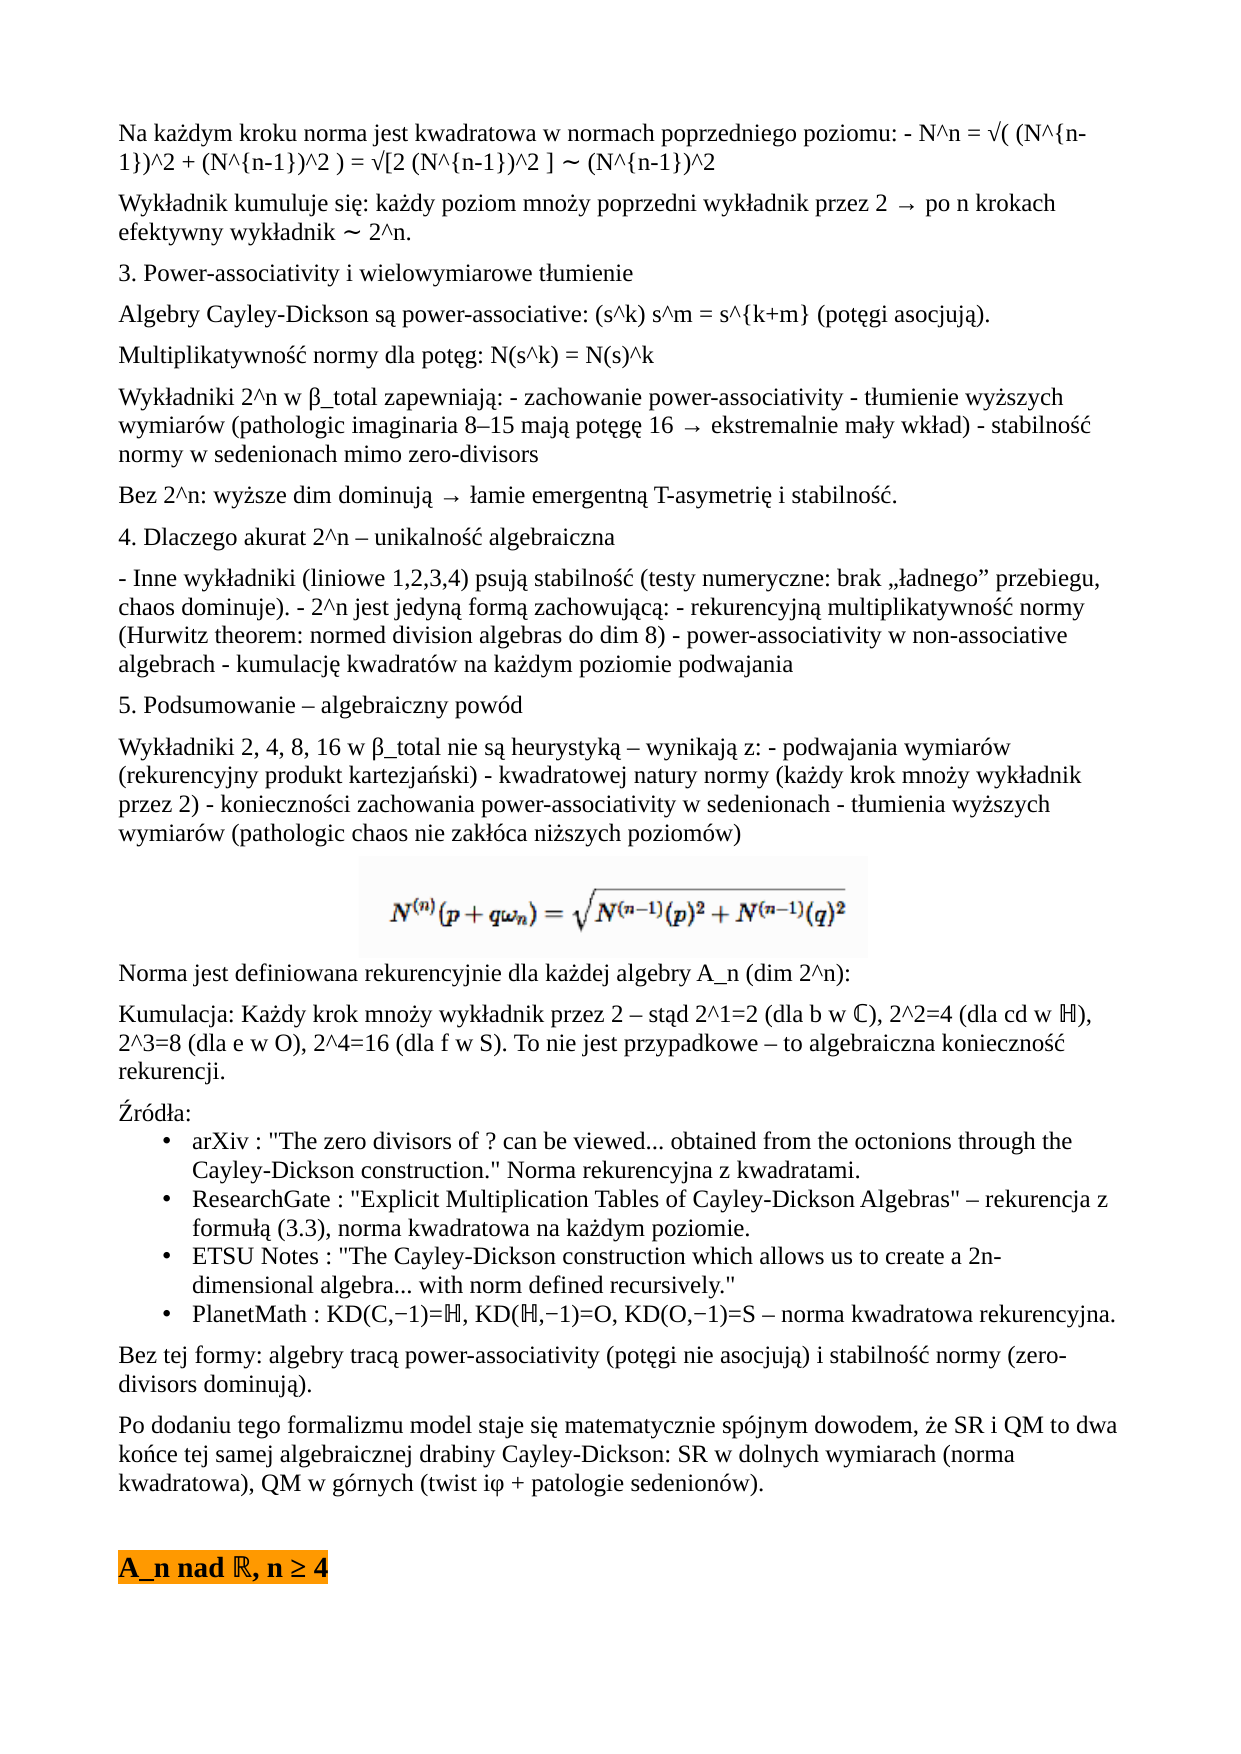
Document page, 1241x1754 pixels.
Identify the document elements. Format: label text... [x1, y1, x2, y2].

text Kumulacja: Każdy krok mnoży wykładnik przez 2 – stąd 2^1=2 (dla b w ℂ), 2^2=4 (dla cd w ℍ), 2^3=8 (dla e w O), 2^4=16 (dla f w S). To nie jest przypadkowe – to algebraiczna konieczność rekurencji. [118, 999, 1122, 1085]
text Multiplikatywność normy dla potęg: N(s^k) = N(s)^k [118, 341, 1122, 369]
text Źródła: [118, 1098, 1122, 1126]
text 4. Dlaczego akurat 2^n – unikalność algebraiczna [118, 522, 1122, 551]
picture [358, 856, 868, 958]
text Norma jest definiowana rekurencyjnie dla każdej algebry A_n (dim 2^n): [118, 859, 1122, 986]
text Po dodaniu tego formalizmu model staje się matematycznie spójnym dowodem, że SR i QM to dwa końce tej samej algebraicznej drabiny Cayley-Dickson: SR w dolnych wymiarach (norma kwadratowa), QM w górnych (twist iφ + patologie sedenionów). [118, 1410, 1122, 1496]
text A_n nad ℝ, n ≥ 4 [118, 1550, 1122, 1584]
list PlanetMath : KD(C,−1)=ℍ, KD(ℍ,−1)=O, KD(O,−1)=S – norma kwadratowa rekurencyjna. [162, 1299, 1122, 1328]
text 5. Podsumowanie – algebraiczny powód [118, 691, 1122, 719]
list arXiv : "The zero divisors of ? can be viewed... obtained from the octonions through the Cayley-Dickson construction." Norma rekurencyjna z kwadratami. [162, 1126, 1122, 1184]
text Wykładniki 2, 4, 8, 16 w β_total nie są heurystyką – wynikają z: - podwajania wymiarów (rekurencyjny produkt kartezjański) - kwadratowej natury normy (każdy krok mnoży wykładnik przez 2) - konieczności zachowania power-associativity w sedenionach - tłumienia wyższych wymiarów (pathologic chaos nie zakłóca niższych poziomów) [118, 732, 1122, 847]
text Algebry Cayley-Dickson są power-associative: (s^k) s^m = s^{k+m} (potęgi asocjują). [118, 299, 1122, 328]
list ETSU Notes : "The Cayley-Dickson construction which allows us to create a 2n-dimensional algebra... with norm defined recursively." [162, 1241, 1122, 1299]
text - Inne wykładniki (liniowe 1,2,3,4) psują stabilność (testy numeryczne: brak „ładnego” przebiegu, chaos dominuje). - 2^n jest jedyną formą zachowującą: - rekurencyjną multiplikatywność normy (Hurwitz theorem: normed division algebras do dim 8) - power-associativity w non-associative algebrach - kumulację kwadratów na każdym poziomie podwajania [118, 563, 1122, 678]
text Wykładnik kumuluje się: każdy poziom mnoży poprzedni wykładnik przez 2 → po n krokach efektywny wykładnik ∼ 2^n. [118, 188, 1122, 246]
text Bez 2^n: wyższe dim dominują → łamie emergentną T-asymetrię i stabilność. [118, 481, 1122, 509]
list ResearchGate : "Explicit Multiplication Tables of Cayley-Dickson Algebras" – rekurencja z formułą (3.3), norma kwadratowa na każdym poziomie. [162, 1184, 1122, 1241]
text 3. Power-associativity i wielowymiarowe tłumienie [118, 258, 1122, 287]
text Bez tej formy: algebry tracą power-associativity (potęgi nie asocjują) i stabilność normy (zero-divisors dominują). [118, 1340, 1122, 1398]
text Na każdym kroku norma jest kwadratowa w normach poprzedniego poziomu: - N^n = √( (N^{n-1})^2 + (N^{n-1})^2 ) = √[2 (N^{n-1})^2 ] ∼ (N^{n-1})^2 [118, 118, 1122, 176]
text Wykładniki 2^n w β_total zapewniają: - zachowanie power-associativity - tłumienie wyższych wymiarów (pathologic imaginaria 8–15 mają potęgę 16 → ekstremalnie mały wkład) - stabilność normy w sedenionach mimo zero-divisors [118, 382, 1122, 468]
